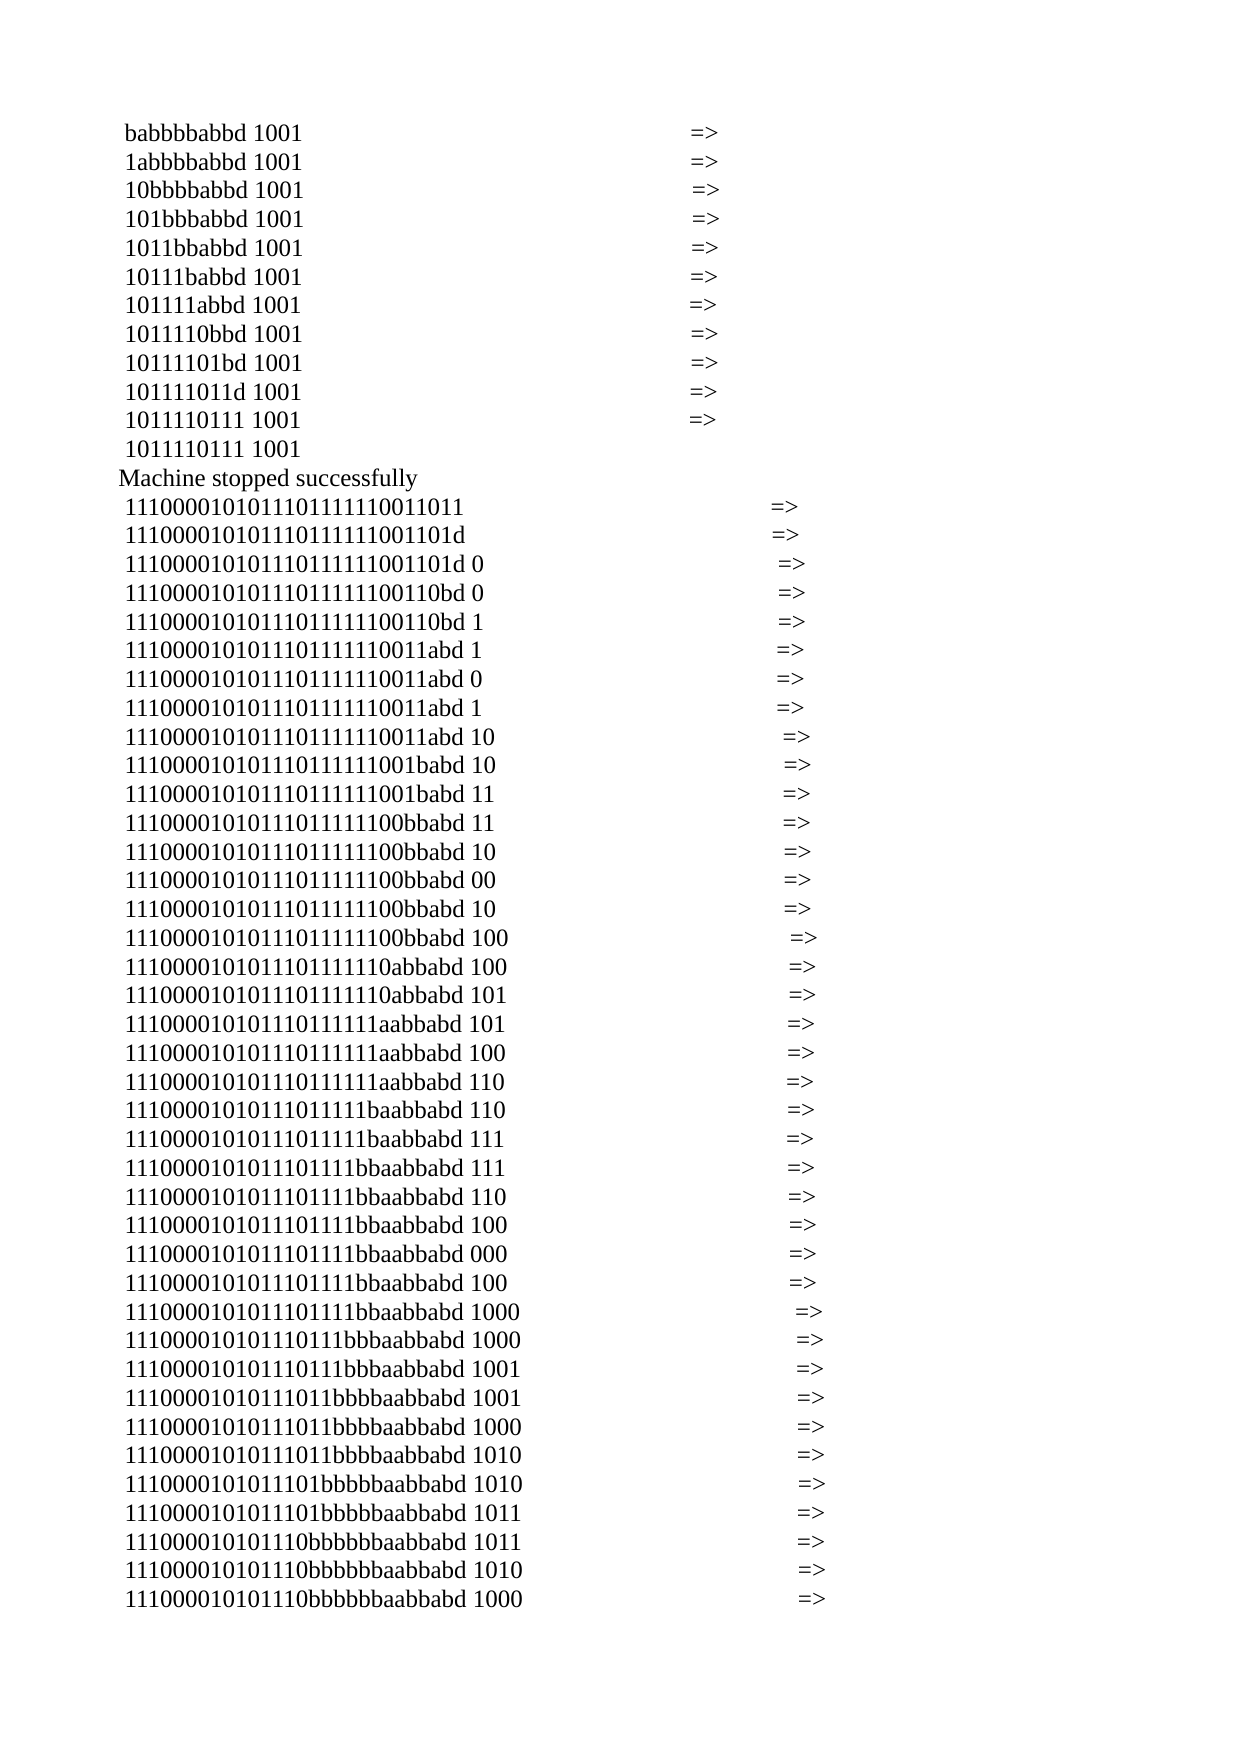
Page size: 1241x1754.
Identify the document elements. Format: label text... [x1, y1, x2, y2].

text 1110000101011101111110abbabd 101 => [118, 981, 1122, 1009]
text 11100001010111011111baabbabd 110 => [118, 1096, 1122, 1124]
text 111000010101110111111001babd 11 => [118, 779, 1122, 808]
text 1110000101011101111bbaabbabd 110 => [118, 1182, 1122, 1211]
text Machine stopped successfully [118, 463, 1122, 492]
text 11100001010111011111100bbabd 100 => [118, 923, 1122, 952]
text 1110000101011101111bbaabbabd 100 => [118, 1268, 1122, 1297]
text 11100001010111011111baabbabd 111 => [118, 1124, 1122, 1153]
text 1011110bbd 1001 => [118, 319, 1122, 348]
text 1011110111 1001 => [118, 406, 1122, 434]
text 11100001010111011bbbbaabbabd 1001 => [118, 1383, 1122, 1412]
text 11100001010111011111100bbabd 10 => [118, 894, 1122, 923]
text 111000010101110111111aabbabd 101 => [118, 1009, 1122, 1038]
text 111000010101110111111001101d => [118, 521, 1122, 549]
text 10bbbbabbd 1001 => [118, 176, 1122, 204]
text 1110000101011101111110011abd 0 => [118, 664, 1122, 693]
text 1110000101011101bbbbbaabbabd 1010 => [118, 1469, 1122, 1498]
text 111000010101110bbbbbbaabbabd 1010 => [118, 1556, 1122, 1584]
text 11100001010111011111100110bd 0 => [118, 578, 1122, 607]
text 1110000101011101111bbaabbabd 100 => [118, 1211, 1122, 1239]
text 11100001010111011111100bbabd 00 => [118, 866, 1122, 894]
text 101111011d 1001 => [118, 377, 1122, 406]
text 1110000101011101bbbbbaabbabd 1011 => [118, 1498, 1122, 1527]
text 1110000101011101111bbaabbabd 111 => [118, 1153, 1122, 1182]
text 10111babbd 1001 => [118, 262, 1122, 291]
text 1110000101011101111110abbabd 100 => [118, 952, 1122, 981]
text 11100001010111011bbbbaabbabd 1010 => [118, 1441, 1122, 1469]
text 111000010101110111111001101d 0 => [118, 549, 1122, 578]
text 1110000101011101111110011abd 1 => [118, 636, 1122, 664]
text 11100001010111011111100bbabd 10 => [118, 837, 1122, 866]
text 10111101bd 1001 => [118, 348, 1122, 377]
text 11100001010111011bbbbaabbabd 1000 => [118, 1412, 1122, 1441]
text 1110000101011101111110011abd 1 => [118, 693, 1122, 722]
text 1110000101011101111110011abd 10 => [118, 722, 1122, 751]
text 11100001010111011111100bbabd 11 => [118, 808, 1122, 837]
text 111000010101110111111aabbabd 110 => [118, 1067, 1122, 1096]
text 101111abbd 1001 => [118, 291, 1122, 319]
text 1110000101011101111110011011 => [118, 492, 1122, 521]
text 1110000101011101111bbaabbabd 000 => [118, 1239, 1122, 1268]
text 111000010101110111bbbaabbabd 1001 => [118, 1354, 1122, 1383]
text 111000010101110111bbbaabbabd 1000 => [118, 1326, 1122, 1354]
text 1abbbbabbd 1001 => [118, 147, 1122, 176]
text 111000010101110bbbbbbaabbabd 1011 => [118, 1527, 1122, 1556]
text 1011bbabbd 1001 => [118, 233, 1122, 262]
text 111000010101110111111aabbabd 100 => [118, 1038, 1122, 1067]
text 101bbbabbd 1001 => [118, 204, 1122, 233]
text 111000010101110bbbbbbaabbabd 1000 => [118, 1584, 1122, 1613]
text babbbbabbd 1001 => [118, 118, 1122, 147]
text 1110000101011101111bbaabbabd 1000 => [118, 1297, 1122, 1326]
text 11100001010111011111100110bd 1 => [118, 607, 1122, 636]
text 1011110111 1001 [118, 434, 1122, 463]
text 111000010101110111111001babd 10 => [118, 751, 1122, 779]
